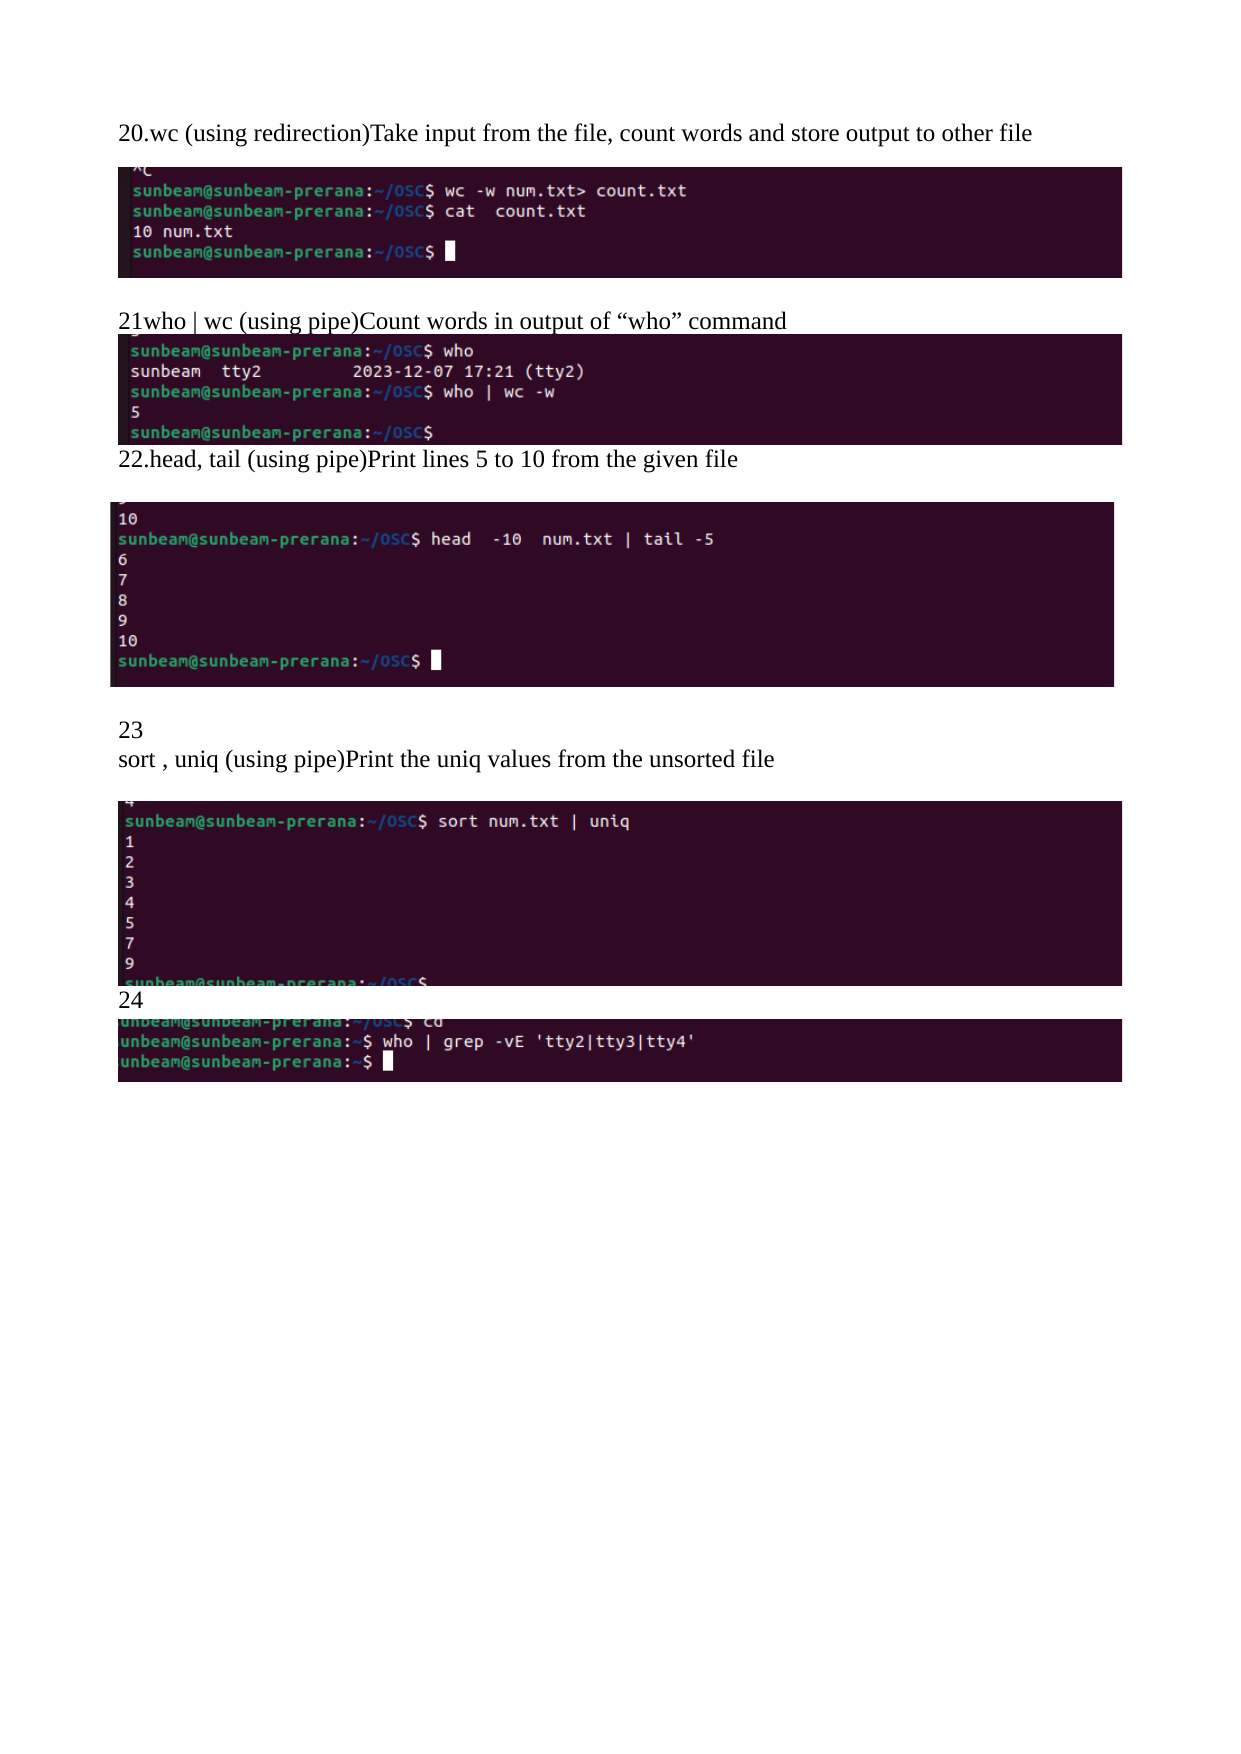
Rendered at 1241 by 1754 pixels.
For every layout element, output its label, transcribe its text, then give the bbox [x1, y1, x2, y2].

picture [118, 167, 1123, 278]
picture [118, 1019, 1123, 1082]
text 23 [118, 715, 1122, 744]
picture [118, 334, 1123, 445]
text sort , uniq (using pipe)Print the uniq values from the unsorted file [118, 744, 1122, 772]
text 21who | wc (using pipe)Count words in output of “who” command [118, 306, 1122, 334]
picture [110, 502, 1115, 687]
text 24 [118, 986, 1122, 1014]
text 20.wc (using redirection)Take input from the file, count words and store output to other file [118, 118, 1122, 147]
text 22.head, tail (using pipe)Print lines 5 to 10 from the given file [118, 445, 1122, 473]
picture [118, 801, 1123, 986]
